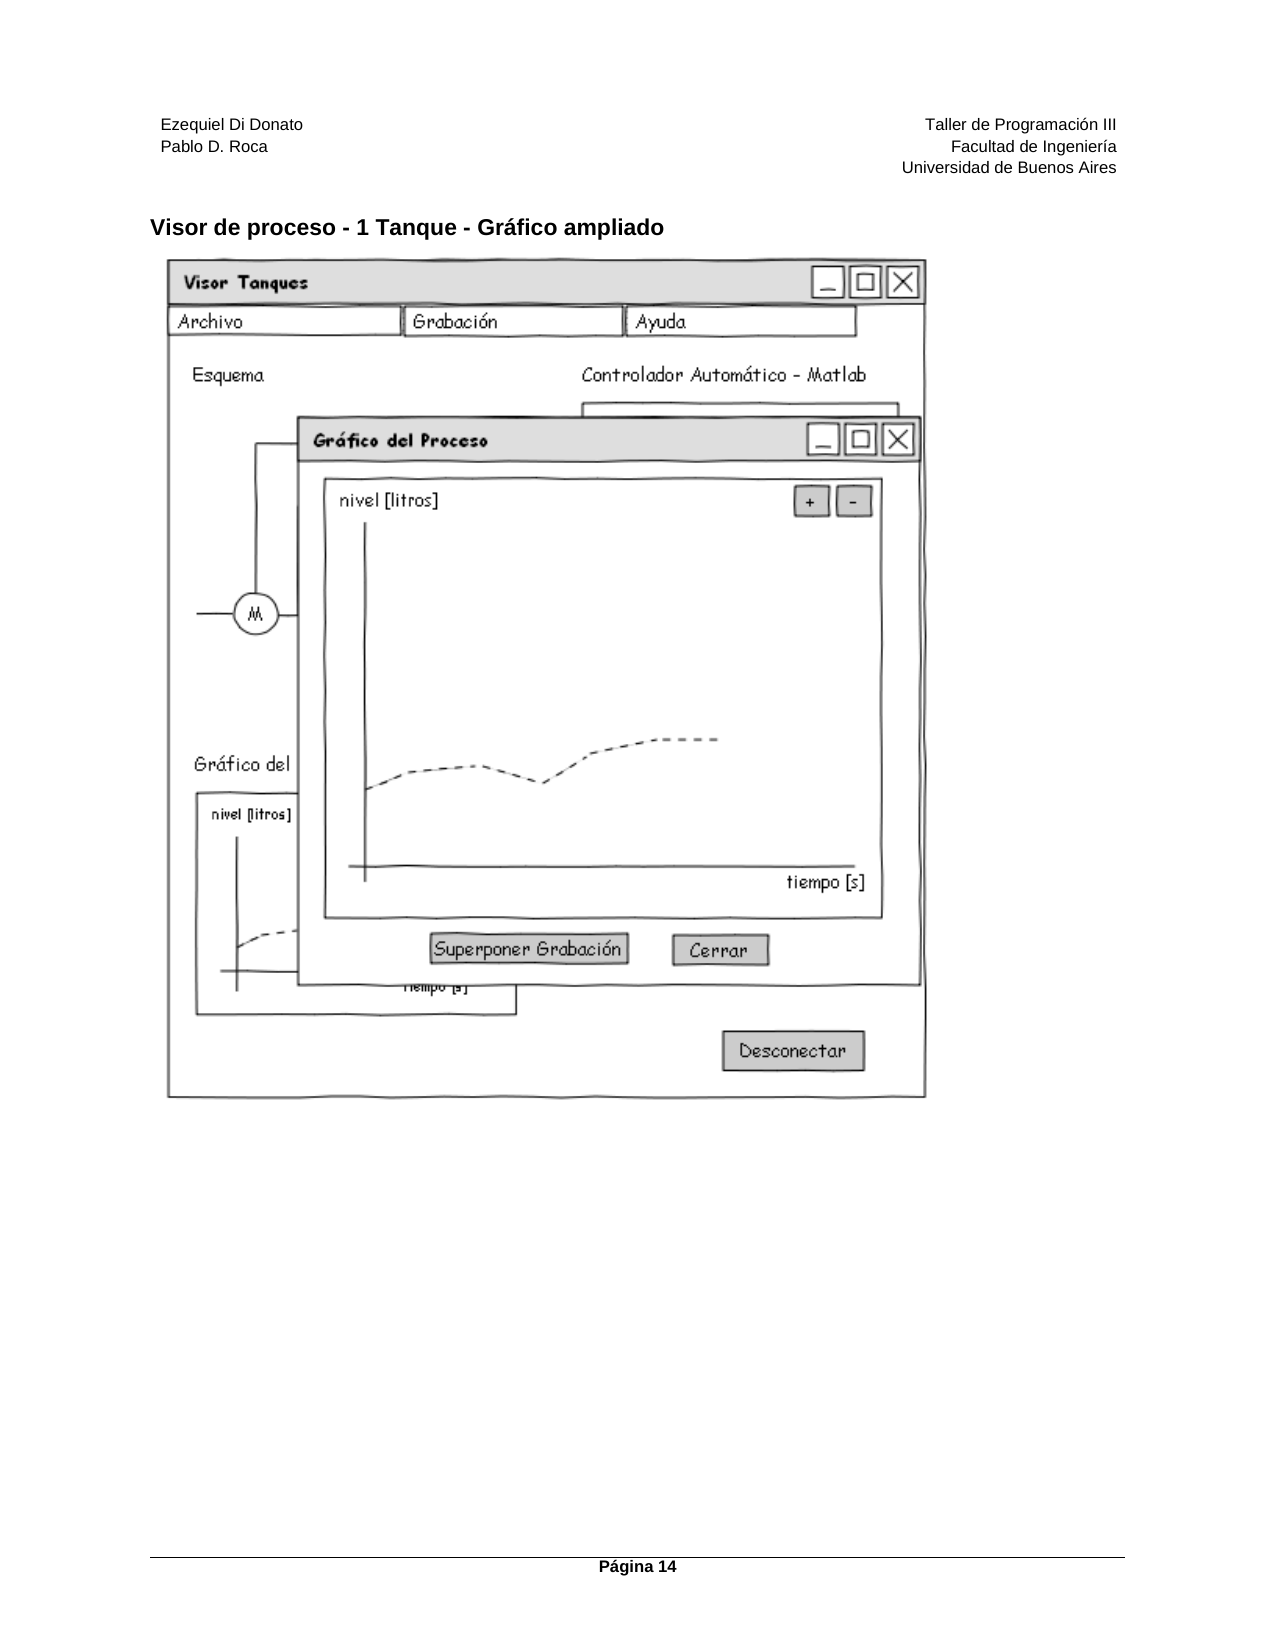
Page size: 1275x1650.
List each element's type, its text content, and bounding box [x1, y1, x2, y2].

picture [150, 244, 947, 1120]
text Visor de proceso - 1 Tanque - Gráfico ampliado [150, 215, 1125, 1119]
